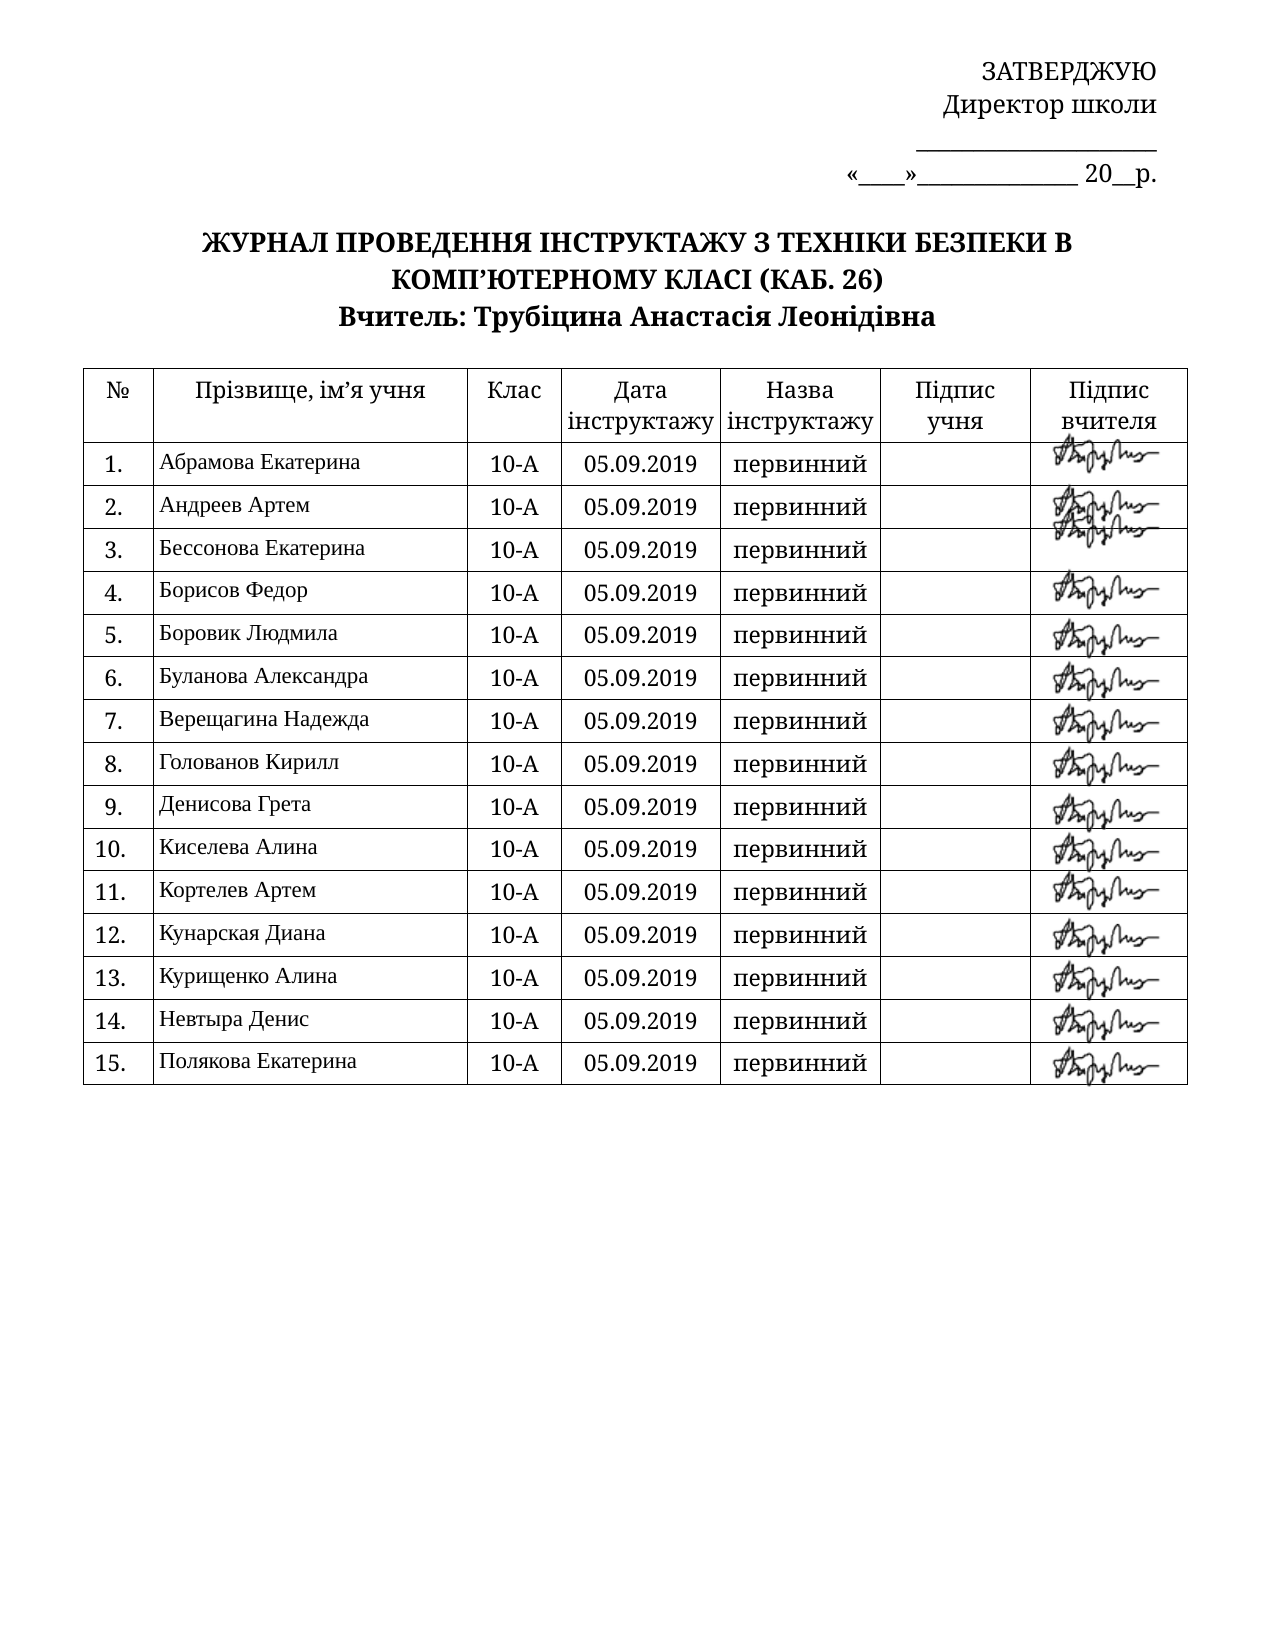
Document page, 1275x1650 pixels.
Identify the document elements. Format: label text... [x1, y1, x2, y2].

table_cell [881, 657, 1030, 699]
table_cell [1031, 657, 1048, 699]
table_cell [1031, 572, 1048, 613]
table_cell первинний [721, 572, 880, 613]
table_cell 10-А [468, 829, 561, 870]
table_cell [84, 657, 153, 699]
table_cell 10-А [468, 615, 561, 656]
table_cell [84, 1043, 153, 1084]
table_cell [1031, 957, 1048, 999]
table_cell Абрамова Екатерина [154, 443, 467, 485]
table_cell [1164, 700, 1187, 742]
table_cell 05.09.2019 [562, 871, 720, 913]
table_cell [881, 786, 1030, 827]
table_cell 10-А [468, 871, 561, 913]
table_cell [881, 486, 1030, 528]
table_cell [1164, 572, 1187, 613]
table_header Підпис учня [881, 369, 1030, 442]
table_cell 10-А [468, 529, 561, 571]
table_cell [881, 443, 1030, 485]
table_cell Буланова Александра [154, 657, 467, 699]
table_cell 10-А [468, 786, 561, 827]
table_cell [1031, 743, 1048, 785]
table_cell [84, 829, 153, 870]
table_cell [881, 615, 1030, 656]
table_cell Курищенко Алина [154, 957, 467, 999]
table_cell [881, 957, 1030, 999]
table_cell 05.09.2019 [562, 700, 720, 742]
table_cell Денисова Грета [154, 786, 467, 827]
picture [1048, 425, 1164, 557]
table_cell [84, 529, 153, 571]
table_cell [1031, 486, 1048, 528]
text ЖУРНАЛ ПРОВЕДЕННЯ ІНСТРУКТАЖУ З ТЕХНІКИ БЕЗПЕКИ В КОМП’ЮТЕРНОМУ КЛАСІ (КАБ. 26) [118, 223, 1157, 297]
table_cell [881, 914, 1030, 956]
table_cell [84, 871, 153, 913]
table_cell Андреев Артем [154, 486, 467, 528]
table_cell [881, 1043, 1030, 1084]
table_cell первинний [721, 786, 880, 827]
picture [1048, 561, 1164, 1095]
table_cell [1164, 657, 1187, 699]
table_cell [881, 1000, 1030, 1042]
table_header Дата інструктажу [562, 369, 720, 442]
table_cell [1031, 529, 1187, 571]
table_cell 10-А [468, 1043, 561, 1084]
table_cell [881, 829, 1030, 870]
table_cell 05.09.2019 [562, 657, 720, 699]
table_cell 05.09.2019 [562, 914, 720, 956]
table_cell первинний [721, 829, 880, 870]
table_cell Киселева Алина [154, 829, 467, 870]
table_cell [1031, 914, 1048, 956]
table_cell 05.09.2019 [562, 529, 720, 571]
table_cell 05.09.2019 [562, 443, 720, 485]
table_cell [881, 871, 1030, 913]
table_cell [1164, 743, 1187, 785]
text «____»______________ 20__р. [118, 155, 1157, 189]
table_cell 10-А [468, 700, 561, 742]
table_cell 10-А [468, 657, 561, 699]
table_cell [881, 700, 1030, 742]
table_cell первинний [721, 615, 880, 656]
table_cell [1164, 443, 1187, 485]
table_cell [1164, 957, 1187, 999]
table_cell [84, 615, 153, 656]
table_header Прізвище, ім’я учня [154, 369, 467, 442]
table_cell 05.09.2019 [562, 829, 720, 870]
table_cell Голованов Кирилл [154, 743, 467, 785]
table_cell Кунарская Диана [154, 914, 467, 956]
table_cell первинний [721, 657, 880, 699]
table_cell 05.09.2019 [562, 1000, 720, 1042]
text ЗАТВЕРДЖУЮ [118, 53, 1157, 87]
table_cell первинний [721, 871, 880, 913]
table_cell [84, 1000, 153, 1042]
table_cell первинний [721, 1000, 880, 1042]
table_cell Полякова Екатерина [154, 1043, 467, 1084]
table_cell 10-А [468, 1000, 561, 1042]
table_cell первинний [721, 529, 880, 571]
table_cell 05.09.2019 [562, 743, 720, 785]
table_cell 05.09.2019 [562, 615, 720, 656]
table_header Клас [468, 369, 561, 442]
table_cell [1164, 1000, 1187, 1042]
table_cell Борисов Федор [154, 572, 467, 613]
table_cell Боровик Людмила [154, 615, 467, 656]
table_cell первинний [721, 700, 880, 742]
table_cell Кортелев Артем [154, 871, 467, 913]
table_cell [1031, 1000, 1048, 1042]
table_cell первинний [721, 443, 880, 485]
table_cell [881, 529, 1030, 571]
table_cell [84, 743, 153, 785]
table_cell 05.09.2019 [562, 786, 720, 827]
table_cell 10-А [468, 572, 561, 613]
table_cell 10-А [468, 914, 561, 956]
table_cell первинний [721, 486, 880, 528]
table_cell [1164, 615, 1187, 656]
table_cell [84, 786, 153, 827]
table_header Підпис вчителя [1031, 369, 1187, 442]
table_cell 10-А [468, 443, 561, 485]
table_cell 10-А [468, 743, 561, 785]
text Вчитель: Трубіцина Анастасія Леонідівна [118, 297, 1157, 334]
table_cell [1164, 786, 1187, 827]
table_cell [1164, 1043, 1187, 1084]
table_header № [84, 369, 153, 442]
table_cell [1031, 700, 1048, 742]
table_cell первинний [721, 914, 880, 956]
table_cell 05.09.2019 [562, 957, 720, 999]
table_cell [84, 486, 153, 528]
table_cell [84, 700, 153, 742]
table_cell [84, 914, 153, 956]
table_cell [881, 743, 1030, 785]
table_cell первинний [721, 957, 880, 999]
table_cell 10-А [468, 486, 561, 528]
table_cell Верещагина Надежда [154, 700, 467, 742]
table_cell Невтыра Денис [154, 1000, 467, 1042]
table_cell [1164, 486, 1187, 528]
text Директор школи [118, 87, 1157, 121]
table_cell [1031, 786, 1048, 827]
table_cell [881, 572, 1030, 613]
table_cell [1164, 871, 1187, 913]
table_cell [84, 443, 153, 485]
table_cell [1031, 871, 1048, 913]
table_cell [1031, 1043, 1048, 1084]
table_cell [84, 572, 153, 613]
table_cell [1164, 829, 1187, 870]
text _____________________ [118, 121, 1157, 155]
table_cell [84, 957, 153, 999]
table_cell 05.09.2019 [562, 1043, 720, 1084]
table_cell 05.09.2019 [562, 486, 720, 528]
table_cell первинний [721, 743, 880, 785]
table_cell 10-А [468, 957, 561, 999]
table_cell [1031, 443, 1048, 485]
table_cell [1164, 914, 1187, 956]
table_cell 05.09.2019 [562, 572, 720, 613]
table_header Назва інструктажу [721, 369, 880, 442]
table_cell [1031, 615, 1048, 656]
table_cell Бессонова Екатерина [154, 529, 467, 571]
table_cell первинний [721, 1043, 880, 1084]
table_cell [1031, 829, 1048, 870]
